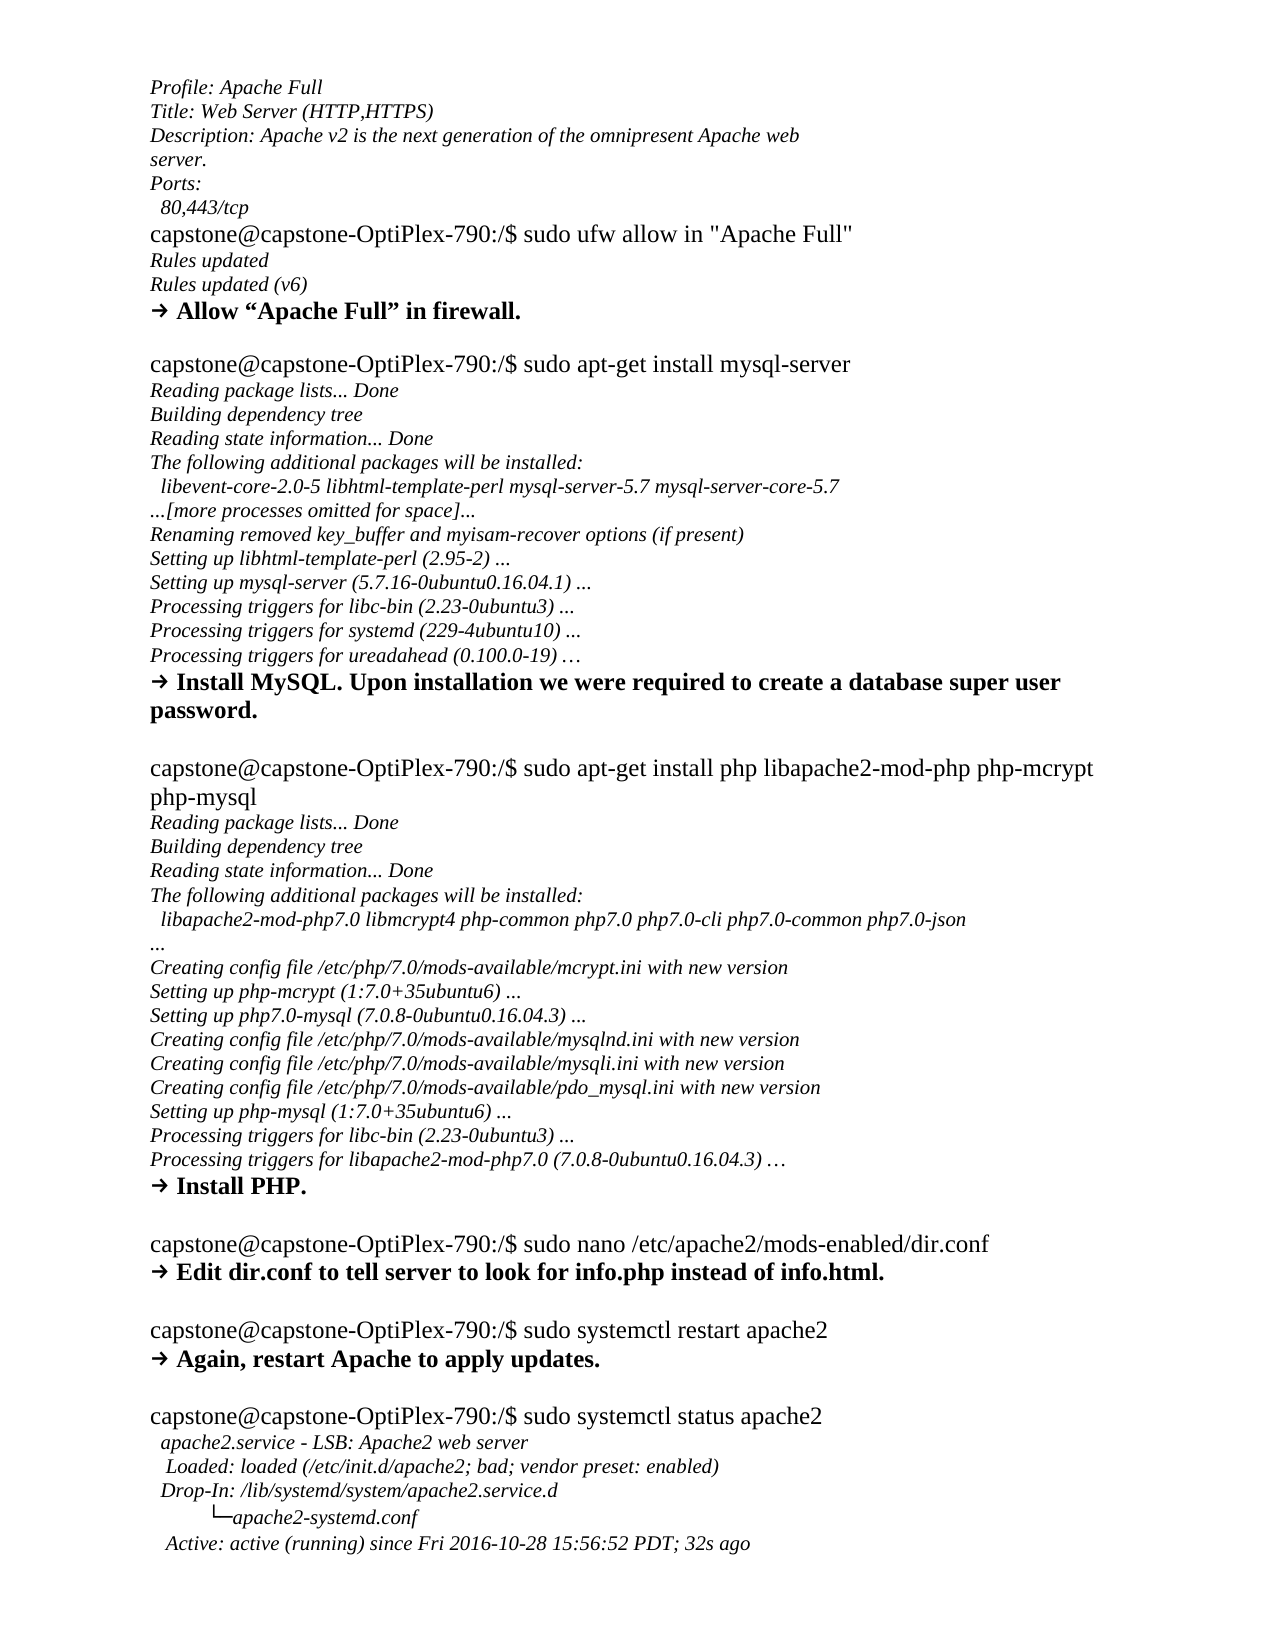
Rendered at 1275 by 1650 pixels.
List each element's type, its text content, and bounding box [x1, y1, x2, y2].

text ...[more processes omitted for space]... [150, 498, 1125, 522]
text Building dependency tree [150, 834, 1125, 858]
text Setting up php-mysql (1:7.0+35ubuntu6) ... [150, 1099, 1125, 1123]
text Reading package lists... Done [150, 810, 1125, 834]
text apache2.service - LSB: Apache2 web server [150, 1430, 1125, 1454]
text Renaming removed key_buffer and myisam-recover options (if present) [150, 522, 1125, 546]
text └─apache2-systemd.conf [150, 1502, 1125, 1531]
text capstone@capstone-OptiPlex-790:/$ sudo apt-get install mysql-server [150, 349, 1125, 378]
text Rules updated (v6) [150, 272, 1125, 296]
text Loaded: loaded (/etc/init.d/apache2; bad; vendor preset: enabled) [150, 1454, 1125, 1478]
text Creating config file /etc/php/7.0/mods-available/mcrypt.ini with new version [150, 955, 1125, 979]
text The following additional packages will be installed: [150, 882, 1125, 907]
text Profile: Apache Full [150, 75, 1125, 99]
text Active: active (running) since Fri 2016-10-28 15:56:52 PDT; 32s ago [150, 1531, 1125, 1555]
text capstone@capstone-OptiPlex-790:/$ sudo nano /etc/apache2/mods-enabled/dir.conf [150, 1229, 1125, 1257]
text Setting up php-mcrypt (1:7.0+35ubuntu6) ... [150, 979, 1125, 1003]
text Ports: [150, 171, 1125, 195]
text Setting up libhtml-template-perl (2.95-2) ... [150, 546, 1125, 570]
text Setting up mysql-server (5.7.16-0ubuntu0.16.04.1) ... [150, 570, 1125, 594]
text Setting up php7.0-mysql (7.0.8-0ubuntu0.16.04.3) ... [150, 1003, 1125, 1027]
text ... [150, 931, 1125, 955]
text Processing triggers for systemd (229-4ubuntu10) ... [150, 618, 1125, 642]
text Reading state information... Done [150, 426, 1125, 450]
text Processing triggers for libc-bin (2.23-0ubuntu3) ... [150, 594, 1125, 618]
text Creating config file /etc/php/7.0/mods-available/pdo_mysql.ini with new version [150, 1075, 1125, 1099]
text capstone@capstone-OptiPlex-790:/$ sudo systemctl status apache2 [150, 1401, 1125, 1430]
text The following additional packages will be installed: [150, 450, 1125, 474]
text capstone@capstone-OptiPlex-790:/$ sudo systemctl restart apache2 [150, 1315, 1125, 1344]
text → Allow “Apache Full” in firewall. [150, 296, 1125, 325]
text Reading package lists... Done [150, 378, 1125, 402]
text 80,443/tcp [150, 195, 1125, 219]
text Processing triggers for libapache2-mod-php7.0 (7.0.8-0ubuntu0.16.04.3) … [150, 1147, 1125, 1171]
text Reading state information... Done [150, 858, 1125, 882]
text Title: Web Server (HTTP,HTTPS) [150, 99, 1125, 123]
text Creating config file /etc/php/7.0/mods-available/mysqli.ini with new version [150, 1051, 1125, 1075]
text Drop-In: /lib/systemd/system/apache2.service.d [150, 1478, 1125, 1502]
text Rules updated [150, 248, 1125, 272]
text Description: Apache v2 is the next generation of the omnipresent Apache web [150, 123, 1125, 147]
text → Again, restart Apache to apply updates. [150, 1344, 1125, 1372]
text libevent-core-2.0-5 libhtml-template-perl mysql-server-5.7 mysql-server-core-5.7 [150, 474, 1125, 498]
text server. [150, 147, 1125, 171]
text libapache2-mod-php7.0 libmcrypt4 php-common php7.0 php7.0-cli php7.0-common php7.0-json [150, 907, 1125, 931]
text capstone@capstone-OptiPlex-790:/$ sudo apt-get install php libapache2-mod-php php-mcrypt php-mysql [150, 753, 1125, 810]
text Creating config file /etc/php/7.0/mods-available/mysqlnd.ini with new version [150, 1027, 1125, 1051]
text → Install PHP. [150, 1171, 1125, 1200]
text → Edit dir.conf to tell server to look for info.php instead of info.html. [150, 1257, 1125, 1286]
text capstone@capstone-OptiPlex-790:/$ sudo ufw allow in "Apache Full" [150, 219, 1125, 248]
text Processing triggers for libc-bin (2.23-0ubuntu3) ... [150, 1123, 1125, 1147]
text → Install MySQL. Upon installation we were required to create a database super user password. [150, 667, 1125, 724]
text Processing triggers for ureadahead (0.100.0-19) … [150, 642, 1125, 667]
text Building dependency tree [150, 402, 1125, 426]
